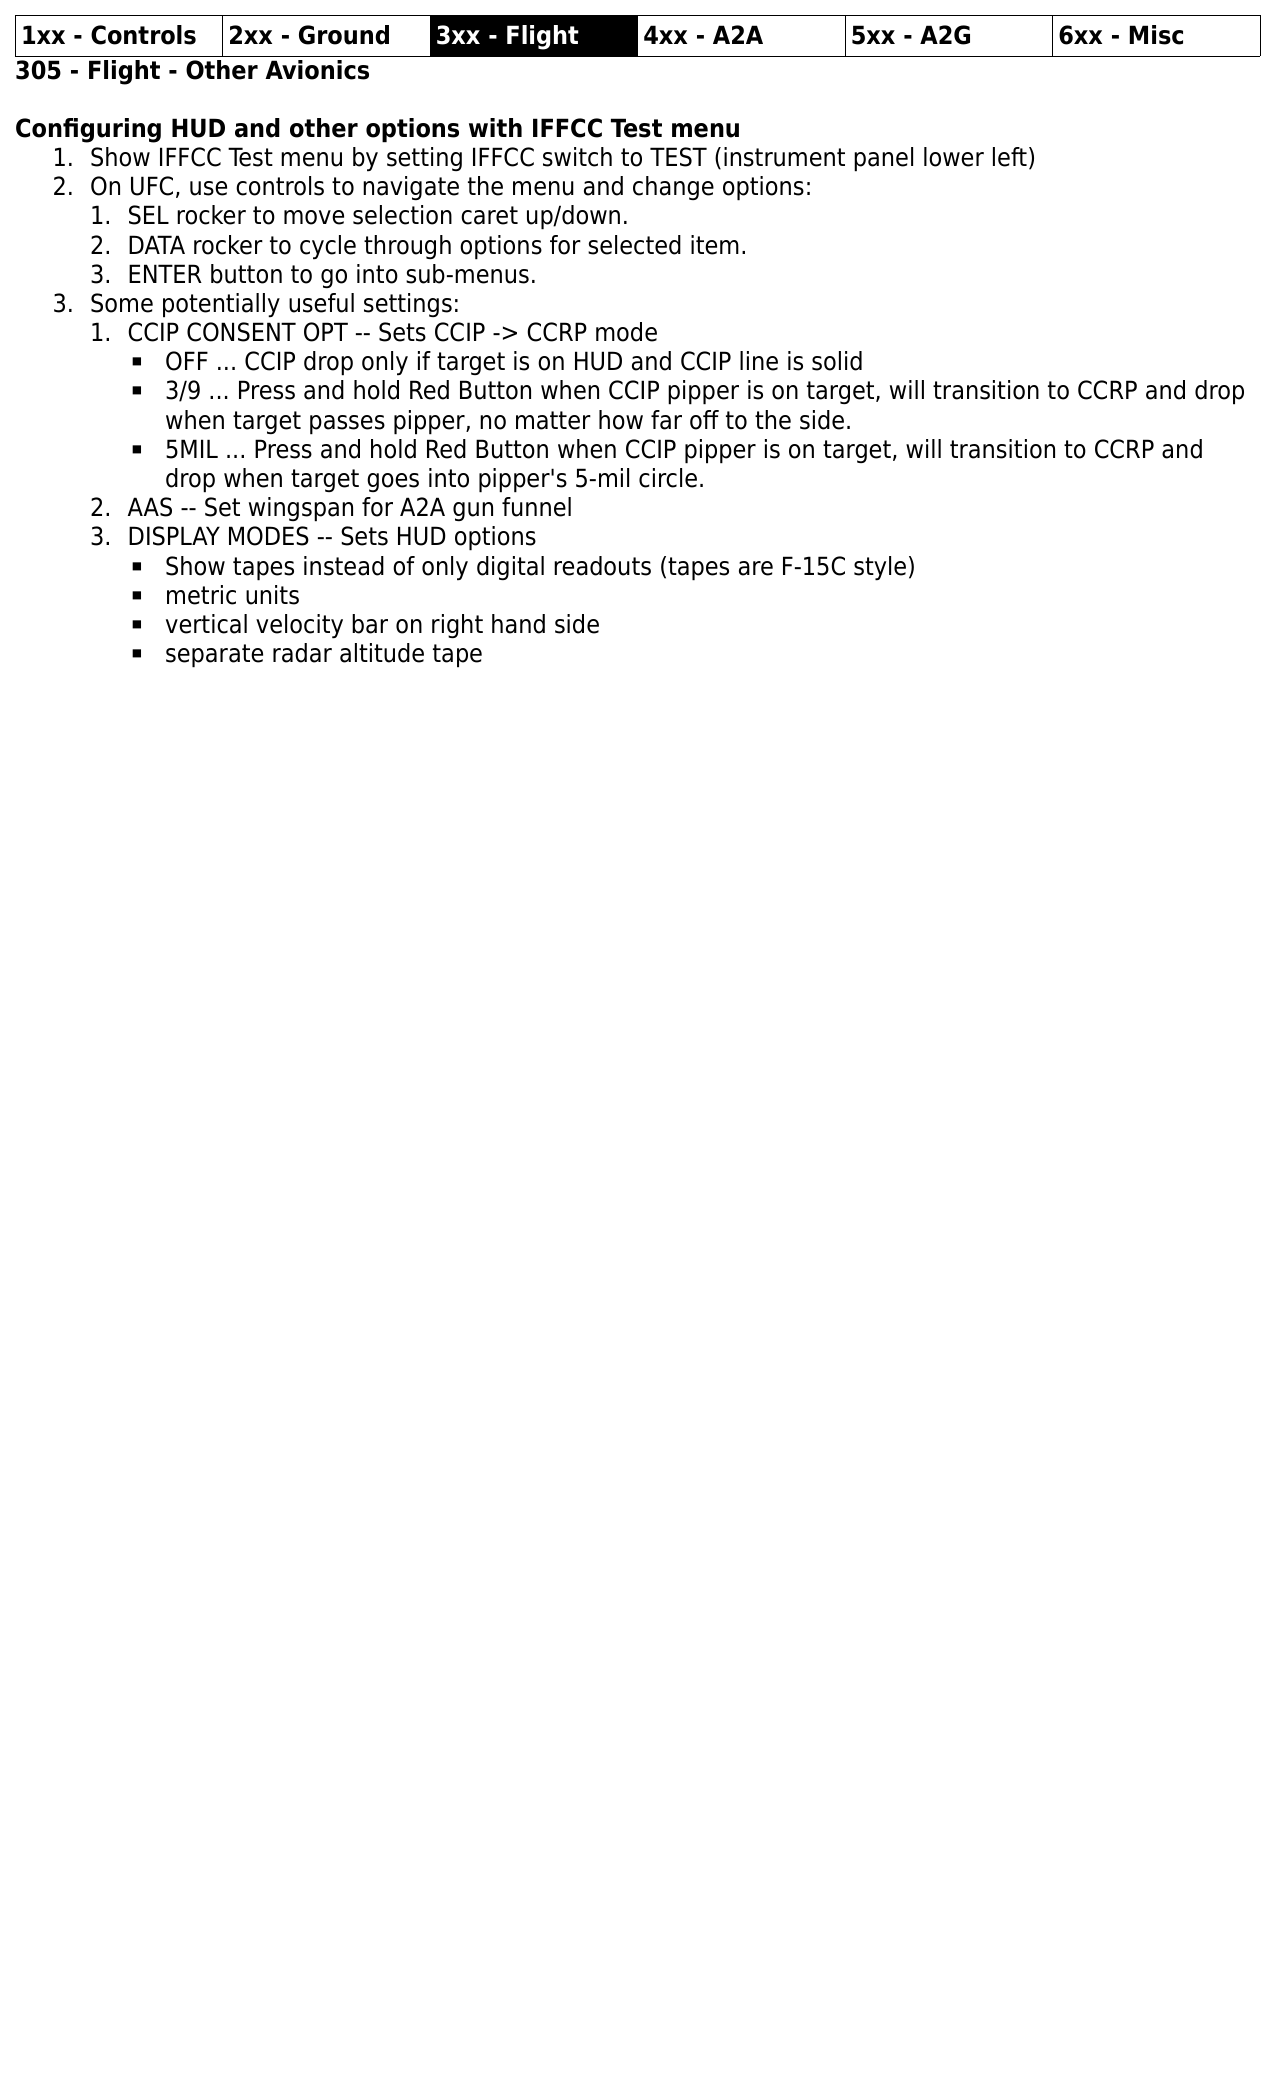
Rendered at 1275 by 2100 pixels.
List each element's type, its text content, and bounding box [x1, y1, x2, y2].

list On UFC, use controls to navigate the menu and change options: [52, 172, 1260, 202]
list separate radar altitude tape [127, 639, 1260, 668]
list DATA rocker to cycle through options for selected item. [90, 231, 1260, 260]
table_header 1xx - Controls [16, 16, 222, 56]
list 3/9 ... Press and hold Red Button when CCIP pipper is on target, will transition to CCRP and drop when target passes pipper, no matter how far off to the side. [127, 377, 1260, 435]
list vertical velocity bar on right hand side [127, 610, 1260, 639]
list OFF ... CCIP drop only if target is on HUD and CCIP line is solid [127, 347, 1260, 377]
list CCIP CONSENT OPT -- Sets CCIP -> CCRP mode [90, 318, 1260, 347]
list 5MIL ... Press and hold Red Button when CCIP pipper is on target, will transition to CCRP and drop when target goes into pipper's 5-mil circle. [127, 435, 1260, 493]
table_header 6xx - Misc [1053, 16, 1260, 56]
list DISPLAY MODES -- Sets HUD options [90, 522, 1260, 552]
list ENTER button to go into sub-menus. [90, 260, 1260, 289]
list SEL rocker to move selection caret up/down. [90, 202, 1260, 231]
table_header 5xx - A2G [846, 16, 1052, 56]
text Configuring HUD and other options with IFFCC Test menu [15, 114, 1260, 143]
table_header 4xx - A2A [638, 16, 845, 56]
list metric units [127, 581, 1260, 610]
list Show tapes instead of only digital readouts (tapes are F-15C style) [127, 552, 1260, 581]
list Some potentially useful settings: [52, 289, 1260, 318]
table_header 3xx - Flight [431, 16, 637, 56]
list Show IFFCC Test menu by setting IFFCC switch to TEST (instrument panel lower left) [52, 143, 1260, 172]
text 305 - Flight - Other Avionics [15, 57, 1260, 85]
table_header 2xx - Ground [223, 16, 430, 56]
list AAS -- Set wingspan for A2A gun funnel [90, 493, 1260, 522]
